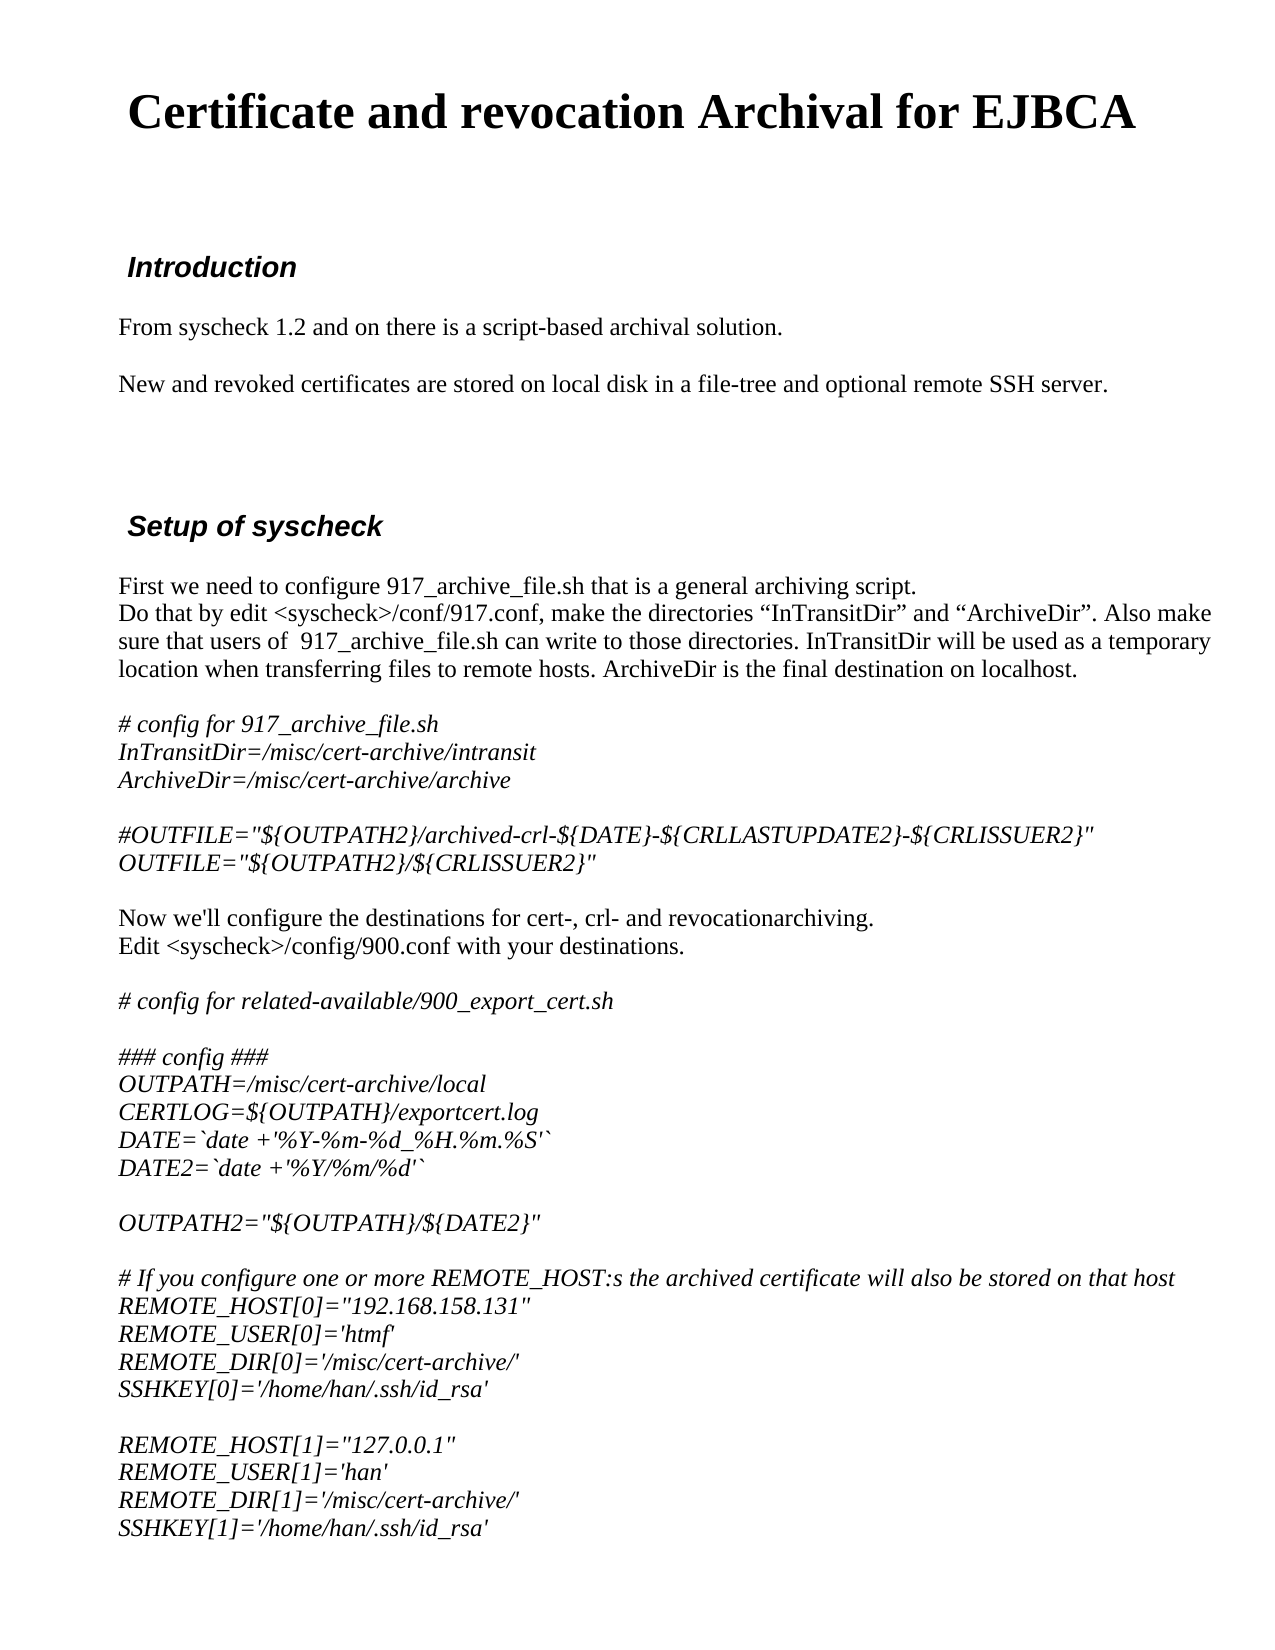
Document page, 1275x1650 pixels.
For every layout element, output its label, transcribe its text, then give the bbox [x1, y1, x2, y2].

text From syscheck 1.2 and on there is a script-based archival solution. [118, 313, 1216, 341]
text DATE2=`date +'%Y/%m/%d'` [118, 1154, 1216, 1181]
text REMOTE_DIR[1]='/misc/cert-archive/' [118, 1486, 1216, 1514]
text # If you configure one or more REMOTE_HOST:s the archived certificate will also be stored on that host [118, 1264, 1216, 1292]
text SSHKEY[1]='/home/han/.ssh/id_rsa' [118, 1514, 1216, 1542]
text Now we'll configure the destinations for cert-, crl- and revocationarchiving. [118, 904, 1216, 932]
text ArchiveDir=/misc/cert-archive/archive [118, 766, 1216, 793]
text REMOTE_HOST[1]="127.0.0.1" [118, 1431, 1216, 1458]
subtitle Introduction [127, 251, 1207, 284]
text REMOTE_USER[0]='htmf' [118, 1320, 1216, 1348]
text SSHKEY[0]='/home/han/.ssh/id_rsa' [118, 1375, 1216, 1403]
text First we need to configure 917_archive_file.sh that is a general archiving script. [118, 572, 1216, 599]
text # config for 917_archive_file.sh [118, 710, 1216, 738]
text DATE=`date +'%Y-%m-%d_%H.%m.%S'` [118, 1126, 1216, 1154]
text ### config ### [118, 1043, 1216, 1071]
text REMOTE_DIR[0]='/misc/cert-archive/' [118, 1348, 1216, 1375]
text OUTFILE="${OUTPATH2}/${CRLISSUER2}" [118, 849, 1216, 877]
text InTransitDir=/misc/cert-archive/intransit [118, 738, 1216, 766]
text REMOTE_HOST[0]="192.168.158.131" [118, 1292, 1216, 1320]
text Edit <syscheck>/config/900.conf with your destinations. [118, 932, 1216, 960]
text New and revoked certificates are stored on local disk in a file-tree and optional remote SSH server. [118, 370, 1216, 398]
text #OUTFILE="${OUTPATH2}/archived-crl-${DATE}-${CRLLASTUPDATE2}-${CRLISSUER2}" [118, 821, 1216, 849]
subtitle Certificate and revocation Archival for EJBCA [127, 84, 1207, 139]
text CERTLOG=${OUTPATH}/exportcert.log [118, 1098, 1216, 1126]
text Do that by edit <syscheck>/conf/917.conf, make the directories “InTransitDir” and “ArchiveDir”. Also make sure that users of 917_archive_file.sh can write to those directories. InTransitDir will be used as a temporary location when transferring files to remote hosts. ArchiveDir is the final destination on localhost. [118, 599, 1216, 683]
text # config for related-available/900_export_cert.sh [118, 987, 1216, 1015]
text OUTPATH=/misc/cert-archive/local [118, 1071, 1216, 1098]
text OUTPATH2="${OUTPATH}/${DATE2}" [118, 1209, 1216, 1237]
subtitle Setup of syscheck [127, 510, 1207, 542]
text REMOTE_USER[1]='han' [118, 1458, 1216, 1486]
